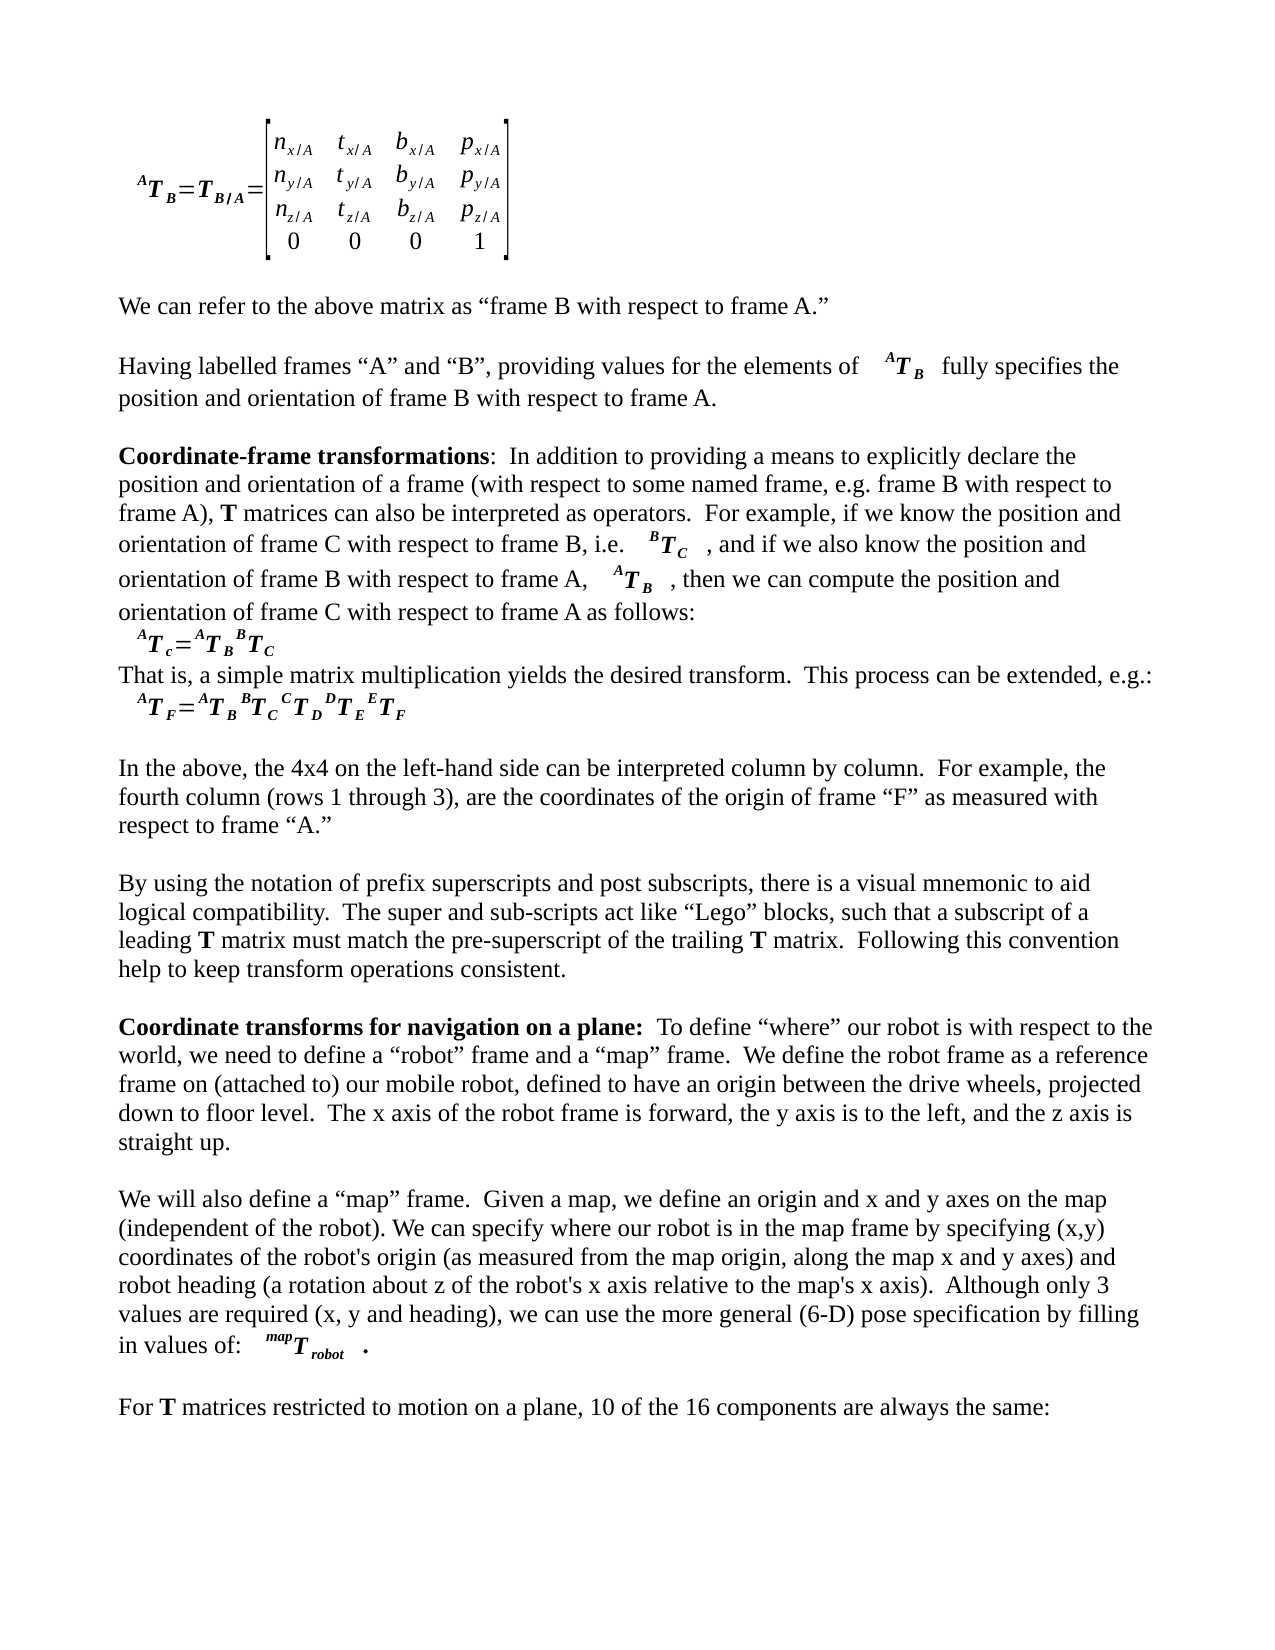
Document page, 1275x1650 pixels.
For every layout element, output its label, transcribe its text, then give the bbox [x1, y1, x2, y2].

text For T matrices restricted to motion on a plane, 10 of the 16 components are always the same: [118, 1392, 1157, 1420]
text Coordinate transforms for navigation on a plane: To define “where” our robot is with respect to the world, we need to define a “robot” frame and a “map” frame. We define the robot frame as a reference frame on (attached to) our mobile robot, defined to have an origin between the drive wheels, projected down to floor level. The x axis of the robot frame is forward, the y axis is to the left, and the z axis is straight up. [118, 1012, 1157, 1155]
text Having labelled frames “A” and “B”, providing values for the elements of fully specifies the position and orientation of frame B with respect to frame A. [118, 348, 1157, 412]
text In the above, the 4x4 on the left-hand side can be interpreted column by column. For example, the fourth column (rows 1 through 3), are the coordinates of the origin of frame “F” as measured with respect to frame “A.” [118, 753, 1157, 839]
text By using the notation of prefix superscripts and post subscripts, there is a visual mnemonic to aid logical compatibility. The super and sub-scripts act like “Lego” blocks, such that a subscript of a leading T matrix must match the pre-superscript of the trailing T matrix. Following this convention help to keep transform operations consistent. [118, 868, 1157, 983]
text We will also define a “map” frame. Given a map, we define an origin and x and y axes on the map (independent of the robot). We can specify where our robot is in the map frame by specifying (x,y) coordinates of the robot's origin (as measured from the map origin, along the map x and y axes) and robot heading (a rotation about z of the robot's x axis relative to the map's x axis). Although only 3 values are required (x, y and heading), we can use the more general (6-D) pose specification by filling in values of: . [118, 1184, 1157, 1363]
text That is, a simple matrix multiplication yields the desired transform. This process can be extended, e.g.: [118, 660, 1157, 689]
text We can refer to the above matrix as “frame B with respect to frame A.” [118, 291, 1157, 319]
text Coordinate-frame transformations: In addition to providing a means to explicitly declare the position and orientation of a frame (with respect to some named frame, e.g. frame B with respect to frame A), T matrices can also be interpreted as operators. For example, if we know the position and orientation of frame C with respect to frame B, i.e. , and if we also know the position and orientation of frame B with respect to frame A, , then we can compute the position and orientation of frame C with respect to frame A as follows: [118, 441, 1157, 626]
